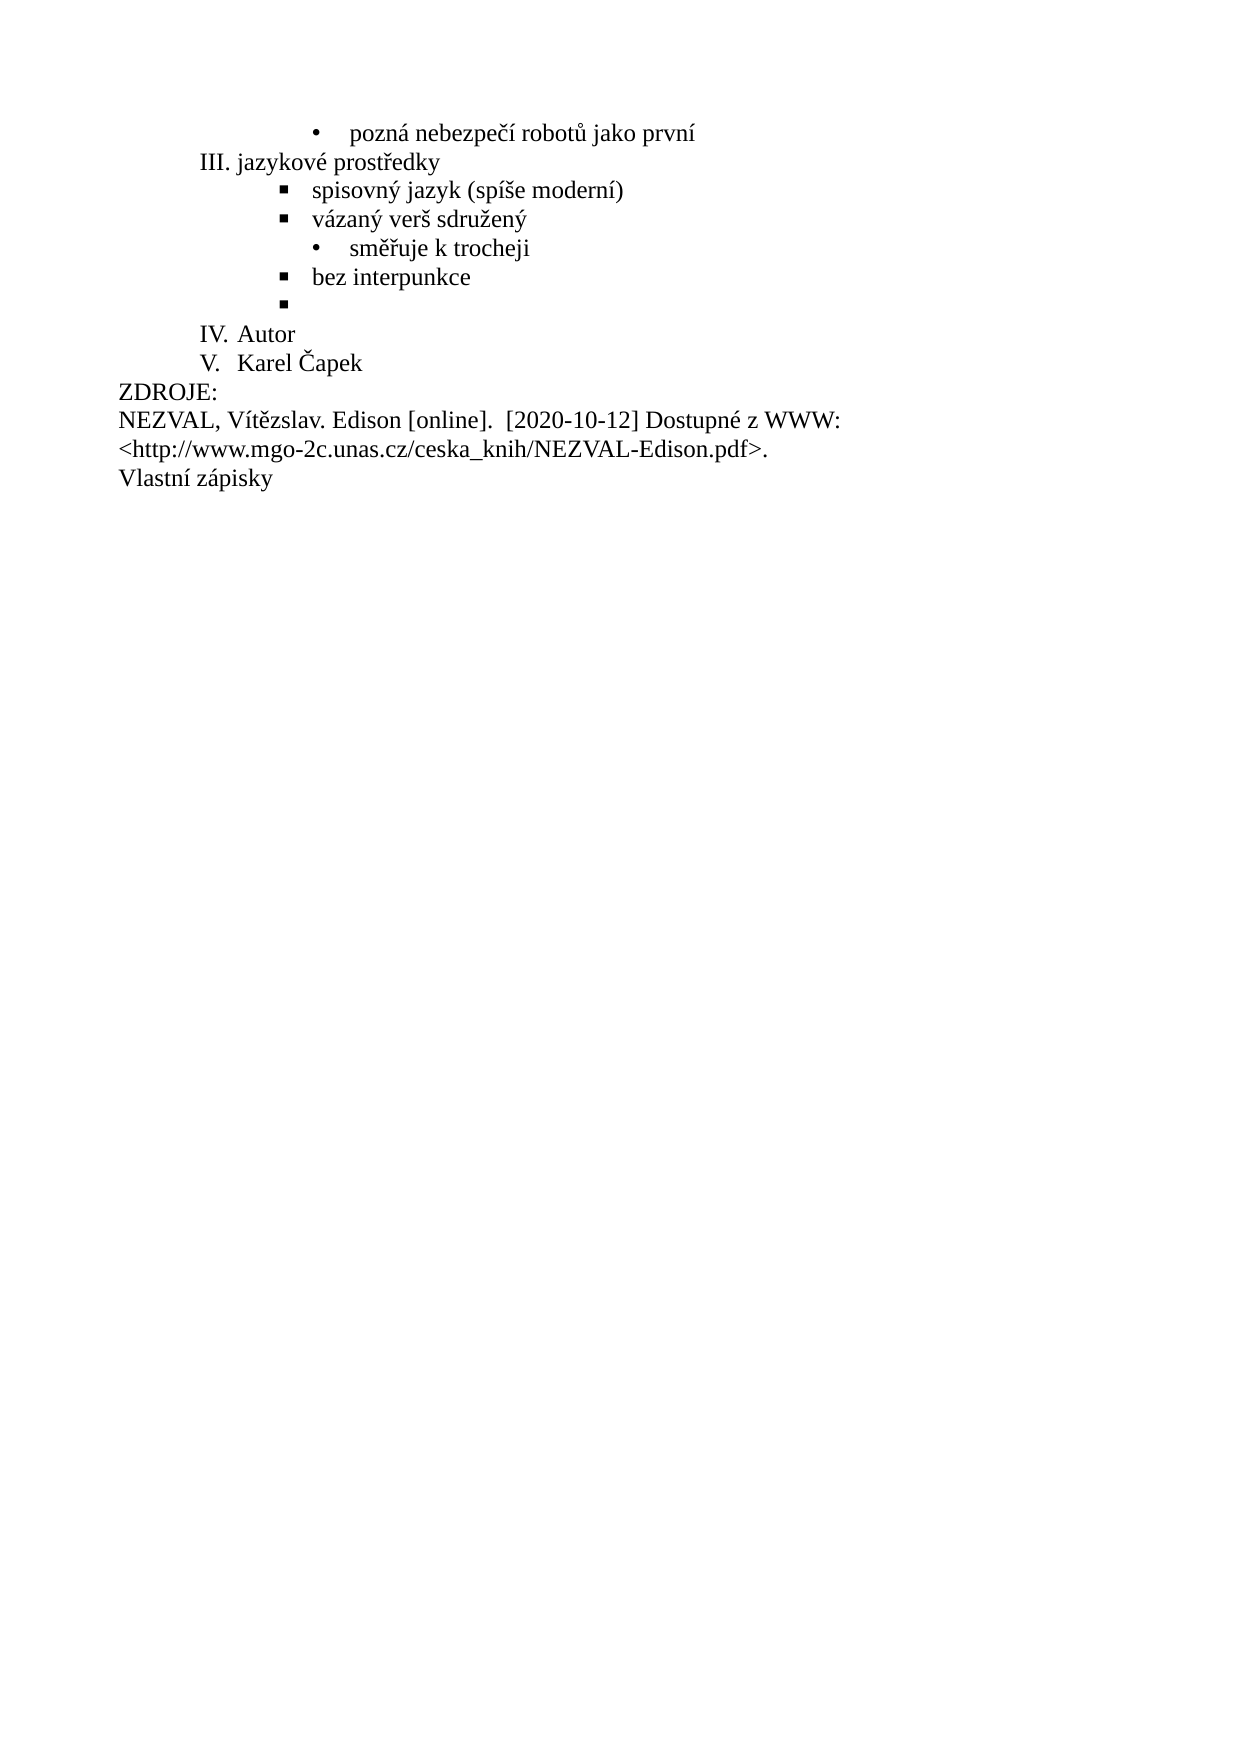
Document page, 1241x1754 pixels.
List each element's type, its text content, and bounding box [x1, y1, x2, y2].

text NEZVAL, Vítězslav. Edison [online]. [2020-10-12] Dostupné z WWW: [118, 406, 1122, 434]
text ZDROJE: [118, 377, 1122, 406]
list pozná nebezpečí robotů jako první [312, 118, 1122, 147]
list vázaný verš sdružený [274, 204, 1122, 233]
text Vlastní zápisky [118, 463, 1122, 492]
text <http://www.mgo-2c.unas.cz/ceska_knih/NEZVAL-Edison.pdf>. [118, 434, 1122, 463]
list jazykové prostředky [199, 147, 1122, 176]
list spisovný jazyk (spíše moderní) [274, 176, 1122, 204]
list bez interpunkce [274, 262, 1122, 291]
list Karel Čapek [199, 348, 1122, 377]
list směřuje k trocheji [312, 233, 1122, 262]
list Autor [199, 319, 1122, 348]
